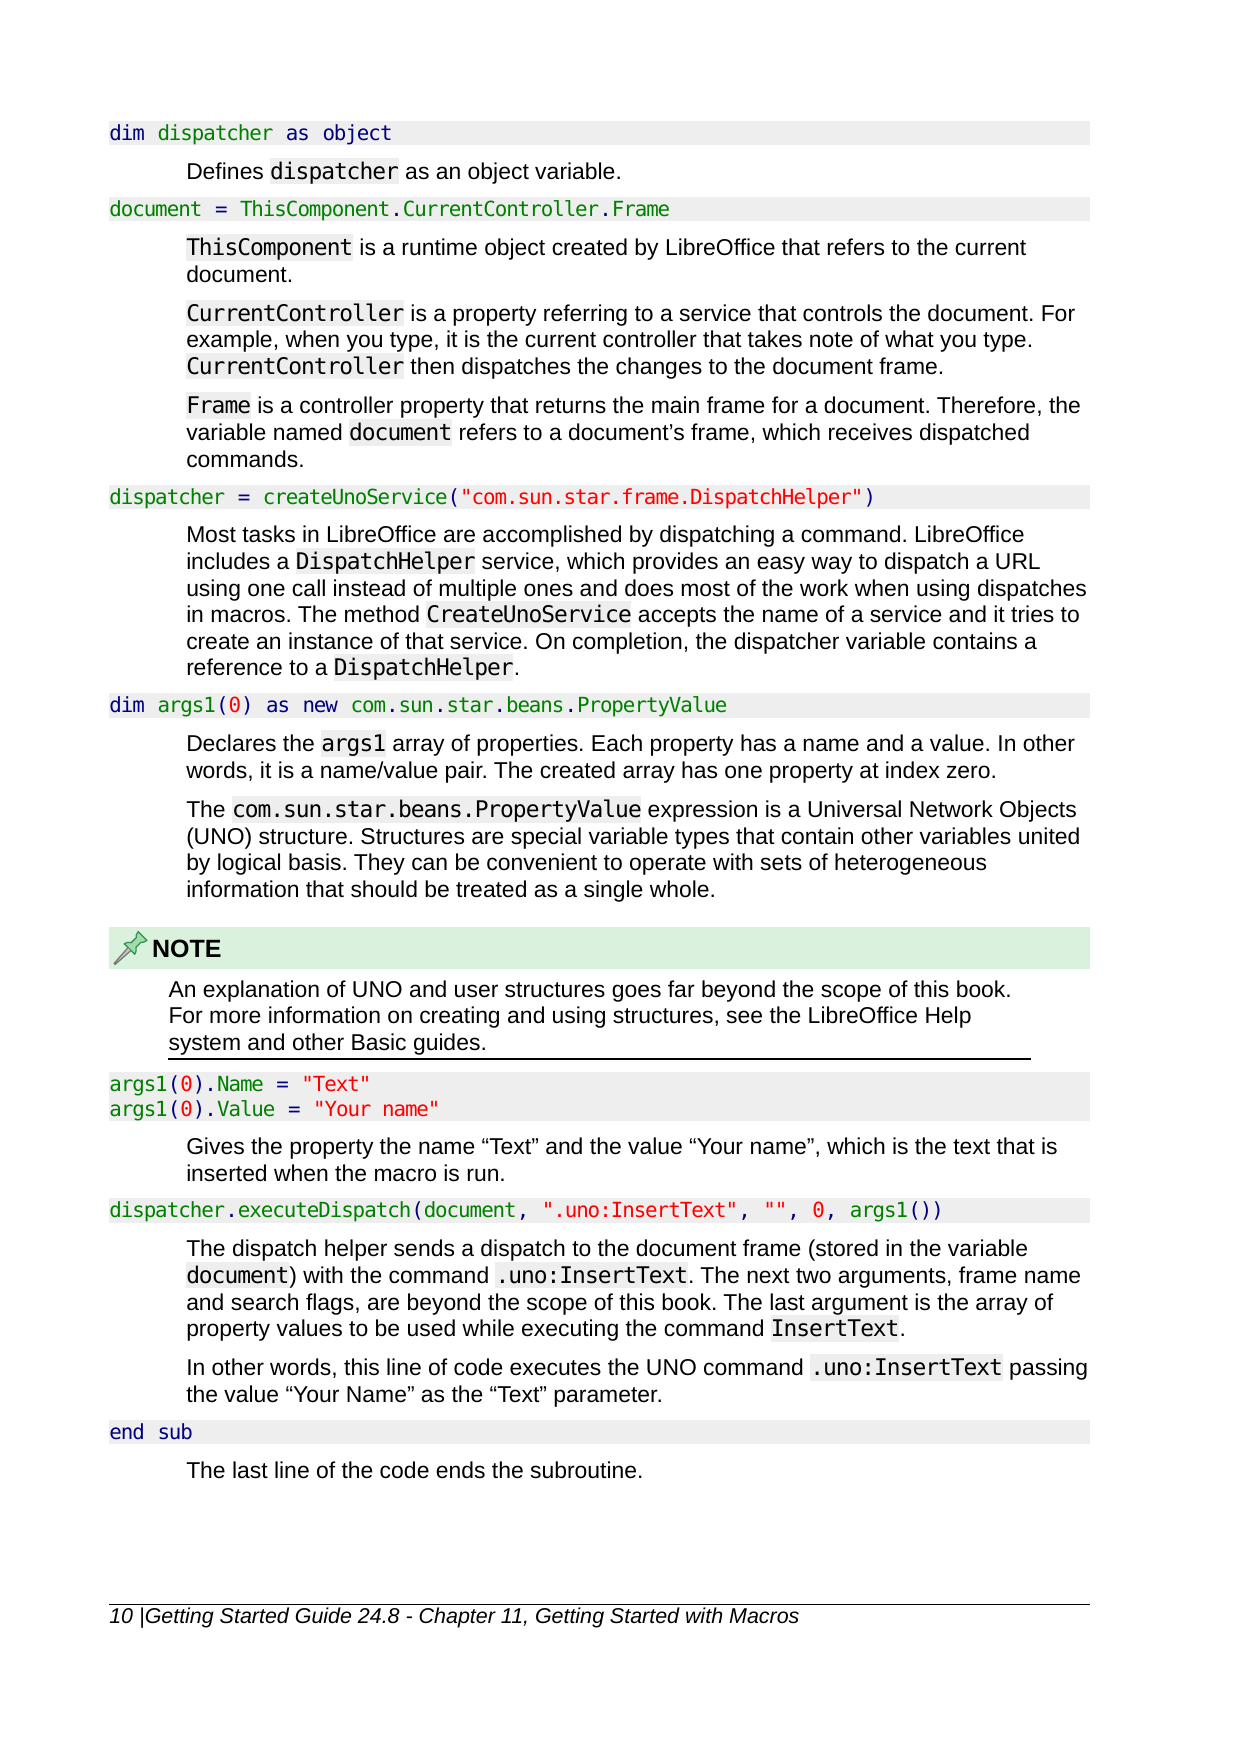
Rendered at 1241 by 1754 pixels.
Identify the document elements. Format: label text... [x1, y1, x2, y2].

text Frame is a controller property that returns the main frame for a document. Therefore, the variable named document refers to a document’s frame, which receives dispatched commands. [186, 392, 1090, 472]
text dim dispatcher as object [393, 121, 1090, 145]
subtitle NOTE [151, 927, 1090, 969]
text CurrentController is a property referring to a service that controls the document. For example, when you type, it is the current controller that takes note of what you type. CurrentController then dispatches the changes to the document frame. [186, 299, 1090, 379]
text document = ThisComponent.CurrentController.Frame [671, 197, 1090, 221]
text The com.sun.star.beans.PropertyValue expression is a Universal Network Objects (UNO) structure. Structures are special variable types that contain other variables united by logical basis. They can be convenient to operate with sets of heterogeneous information that should be treated as a single whole. [186, 796, 1090, 902]
text The dispatch helper sends a dispatch to the document frame (stored in the variable document) with the command .uno:InsertText. The next two arguments, frame name and search flags, are beyond the scope of this book. The last argument is the array of property values to be used while executing the command InsertText. [186, 1235, 1090, 1342]
text args1(0).Name = "Text" [109, 1072, 1090, 1097]
text dispatcher = createUnoService("com.sun.star.frame.DispatchHelper") [877, 485, 1090, 509]
text dispatcher.executeDispatch(document, ".uno:InsertText", "", 0, args1()) [109, 1198, 1090, 1223]
text ThisComponent is a runtime object created by LibreOffice that refers to the current document. [186, 234, 1090, 287]
text The last line of the code ends the subroutine. [186, 1457, 1090, 1483]
text end sub [194, 1420, 1090, 1444]
text In other words, this line of code executes the UNO command .uno:InsertText passing the value “Your Name” as the “Text” parameter. [186, 1354, 1090, 1407]
text dim args1(0) as new com.sun.star.beans.PropertyValue [109, 693, 1090, 718]
text Defines dispatcher as an object variable. [399, 158, 1090, 184]
text Gives the property the name “Text” and the value “Your name”, which is the text that is inserted when the macro is run. [186, 1133, 1090, 1186]
text Declares the args1 array of properties. Each property has a name and a value. In other words, it is a name/value pair. The created array has one property at index zero. [186, 730, 1090, 783]
text Defines dispatcher as an object variable. [186, 158, 270, 184]
text args1(0).Value = "Your name" [441, 1097, 1090, 1121]
text An explanation of UNO and user structures goes far beyond the scope of this book. For more information on creating and using structures, see the LibreOffice Help system and other Basic guides. [168, 976, 1031, 1058]
text Most tasks in LibreOffice are accomplished by dispatching a command. LibreOffice includes a DispatchHelper service, which provides an easy way to dispatch a URL using one call instead of multiple ones and does most of the work when using dispatches in macros. The method CreateUnoService accepts the name of a service and it tries to create an instance of that service. On completion, the dispatcher variable contains a reference to a DispatchHelper. [186, 521, 1090, 681]
